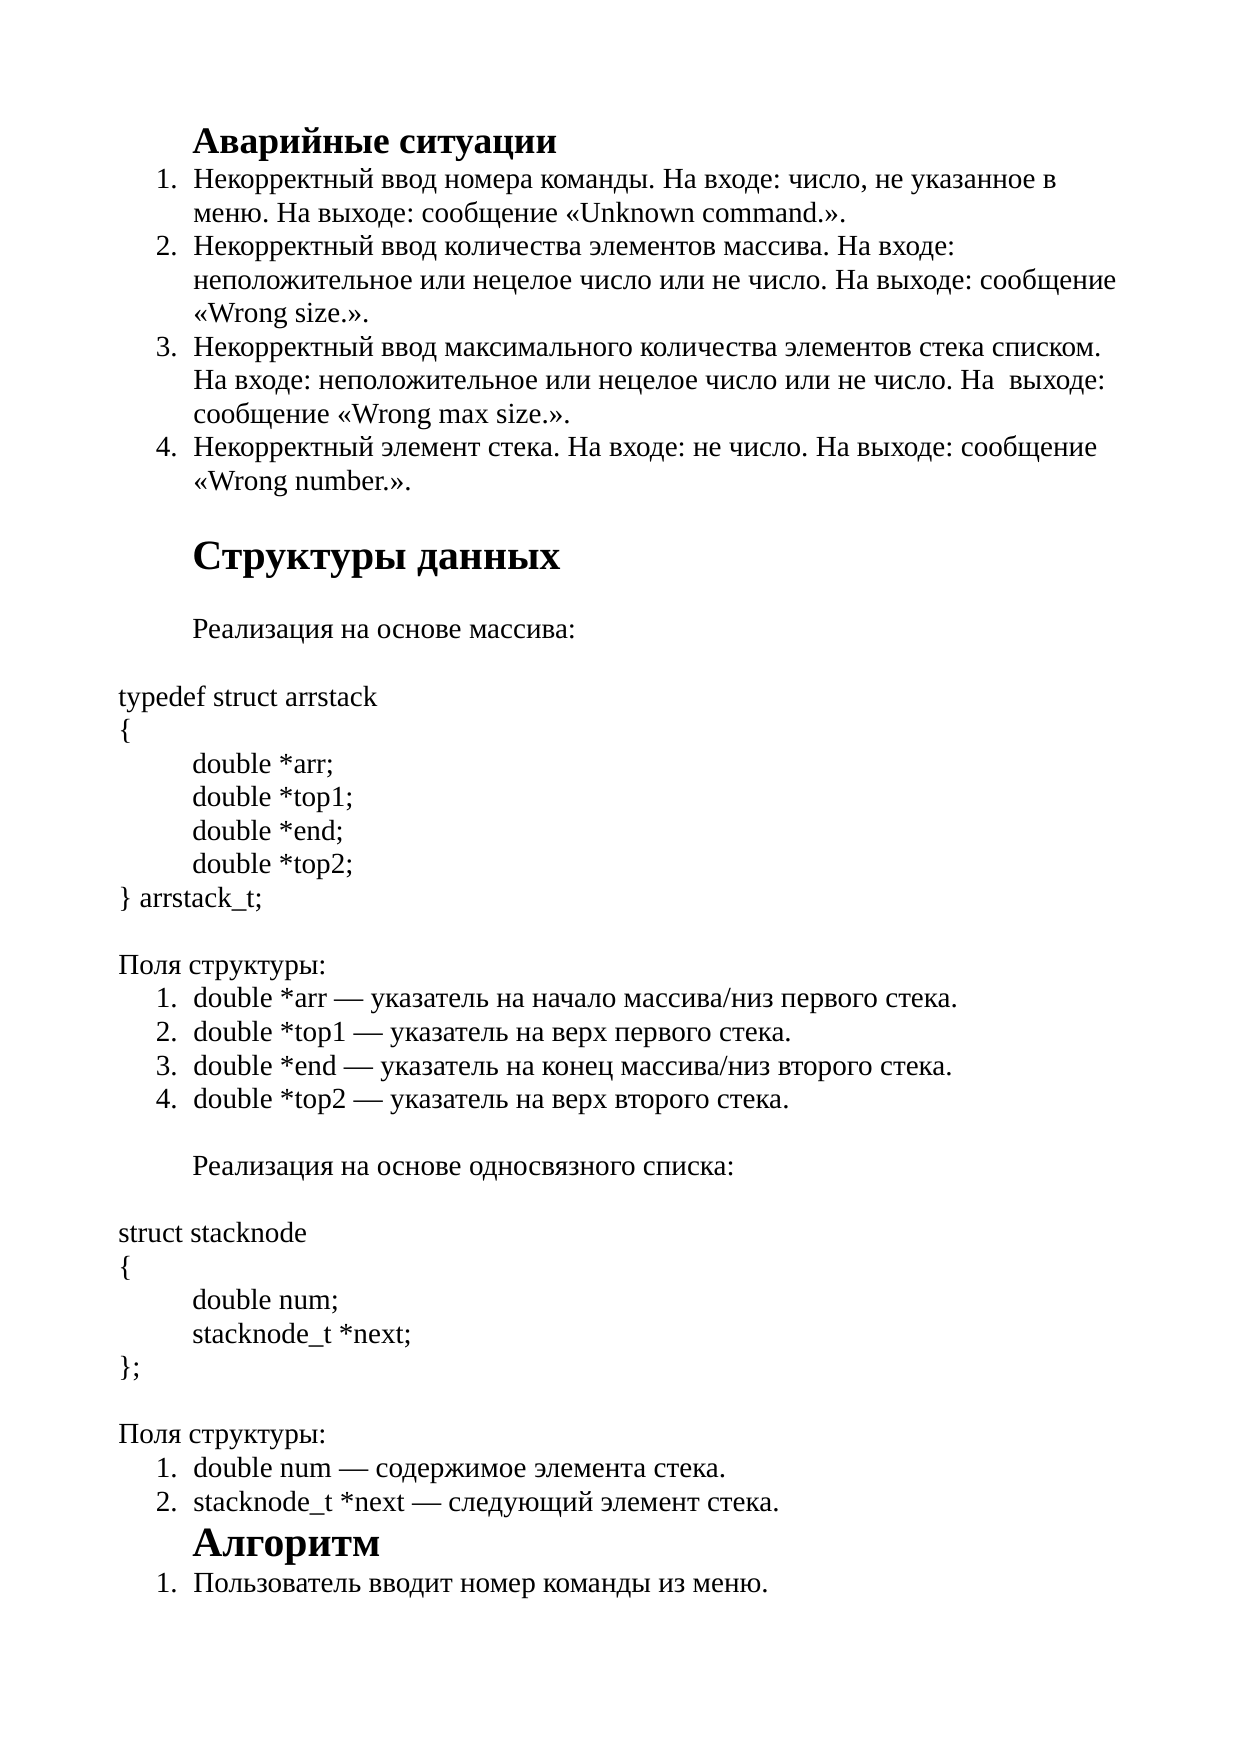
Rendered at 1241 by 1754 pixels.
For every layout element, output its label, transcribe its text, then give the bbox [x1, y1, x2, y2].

text Реализация на основе односвязного списка: [118, 1148, 1122, 1182]
text Аварийные ситуации [118, 118, 1122, 161]
text Поля структуры: [118, 947, 1122, 981]
text double *top1; [192, 779, 1122, 813]
text double *end; [192, 813, 1122, 846]
text Структуры данных [118, 530, 1122, 578]
text struct stacknode [118, 1215, 1122, 1249]
list double *arr — указатель на начало массива/низ первого стека. [156, 981, 1122, 1014]
text { [118, 1249, 1122, 1282]
text Поля структуры: [118, 1417, 1122, 1450]
text double *top2; [192, 846, 1122, 880]
list Некорректный ввод номера команды. На входе: число, не указанное в меню. На выходе: сообщение «Unknown command.». [156, 161, 1122, 228]
list stacknode_t *next — следующий элемент стека. [156, 1484, 1122, 1517]
list Некорректный ввод количества элементов массива. На входе: неположительное или нецелое число или не число. На выходе: сообщение «Wrong size.». [156, 228, 1122, 329]
text double num; [118, 1282, 1122, 1316]
text }; [118, 1349, 1122, 1383]
list double *top2 — указатель на верх второго стека. [156, 1081, 1122, 1115]
list double *top1 — указатель на верх первого стека. [156, 1014, 1122, 1048]
list double *end — указатель на конец массива/низ второго стека. [156, 1048, 1122, 1081]
list double num — содержимое элемента стека. [156, 1450, 1122, 1484]
list Некорректный элемент стека. На входе: не число. На выходе: сообщение «Wrong number.». [156, 429, 1122, 497]
list Некорректный ввод максимального количества элементов стека списком. На входе: неположительное или нецелое число или не число. На выходе: сообщение «Wrong max size.». [156, 329, 1122, 429]
text } arrstack_t; [118, 880, 1122, 913]
text typedef struct arrstack [118, 679, 1122, 712]
text Алгоритм [118, 1517, 1122, 1565]
text Реализация на основе массива: [118, 612, 1122, 645]
text { [118, 712, 1122, 746]
list Пользователь вводит номер команды из меню. [156, 1565, 1122, 1599]
text stacknode_t *next; [118, 1316, 1122, 1349]
text double *arr; [192, 746, 1122, 779]
